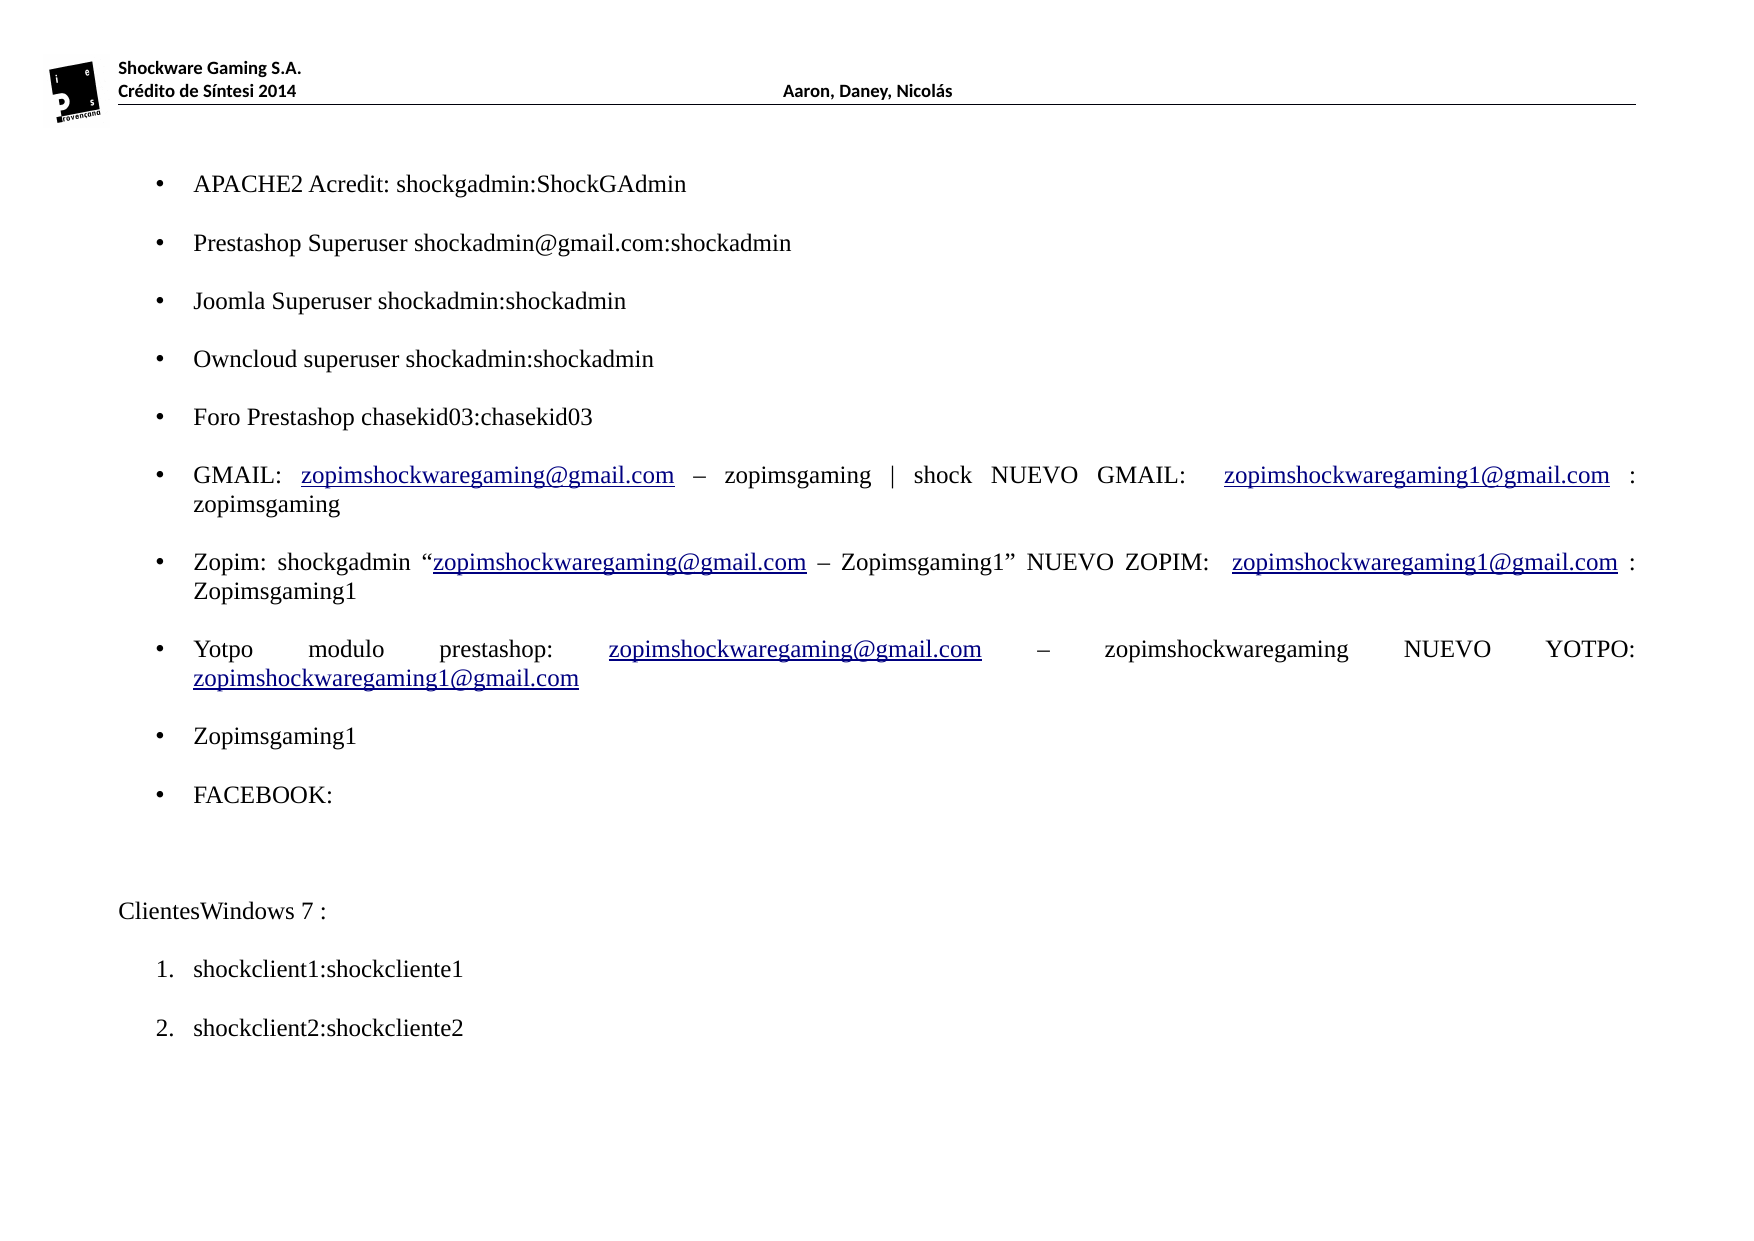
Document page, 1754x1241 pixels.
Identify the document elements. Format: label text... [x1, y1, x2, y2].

list Joomla Superuser shockadmin:shockadmin [156, 286, 1636, 314]
list shockclient2:shockcliente2 [156, 1013, 1636, 1041]
list Yotpo modulo prestashop: zopimshockwaregaming@gmail.com – zopimshockwaregaming NUEVO YOTPO: zopimshockwaregaming1@gmail.com [156, 634, 1636, 692]
list Zopim: shockgadmin “zopimshockwaregaming@gmail.com – Zopimsgaming1” NUEVO ZOPIM: zopimshockwaregaming1@gmail.com : Zopimsgaming1 [156, 547, 1636, 605]
list FACEBOOK: [156, 780, 1636, 808]
list GMAIL: zopimshockwaregaming@gmail.com – zopimsgaming | shock NUEVO GMAIL: zopimshockwaregaming1@gmail.com : zopimsgaming [156, 461, 1636, 518]
list Foro Prestashop chasekid03:chasekid03 [156, 402, 1636, 431]
list Owncloud superuser shockadmin:shockadmin [156, 344, 1636, 373]
picture [43, 54, 110, 128]
list Zopimsgaming1 [156, 721, 1636, 750]
list Prestashop Superuser shockadmin@gmail.com:shockadmin [156, 228, 1636, 256]
text ClientesWindows 7 : [118, 896, 1636, 925]
list shockclient1:shockcliente1 [156, 954, 1636, 983]
list APACHE2 Acredit: shockgadmin:ShockGAdmin [156, 169, 1636, 198]
